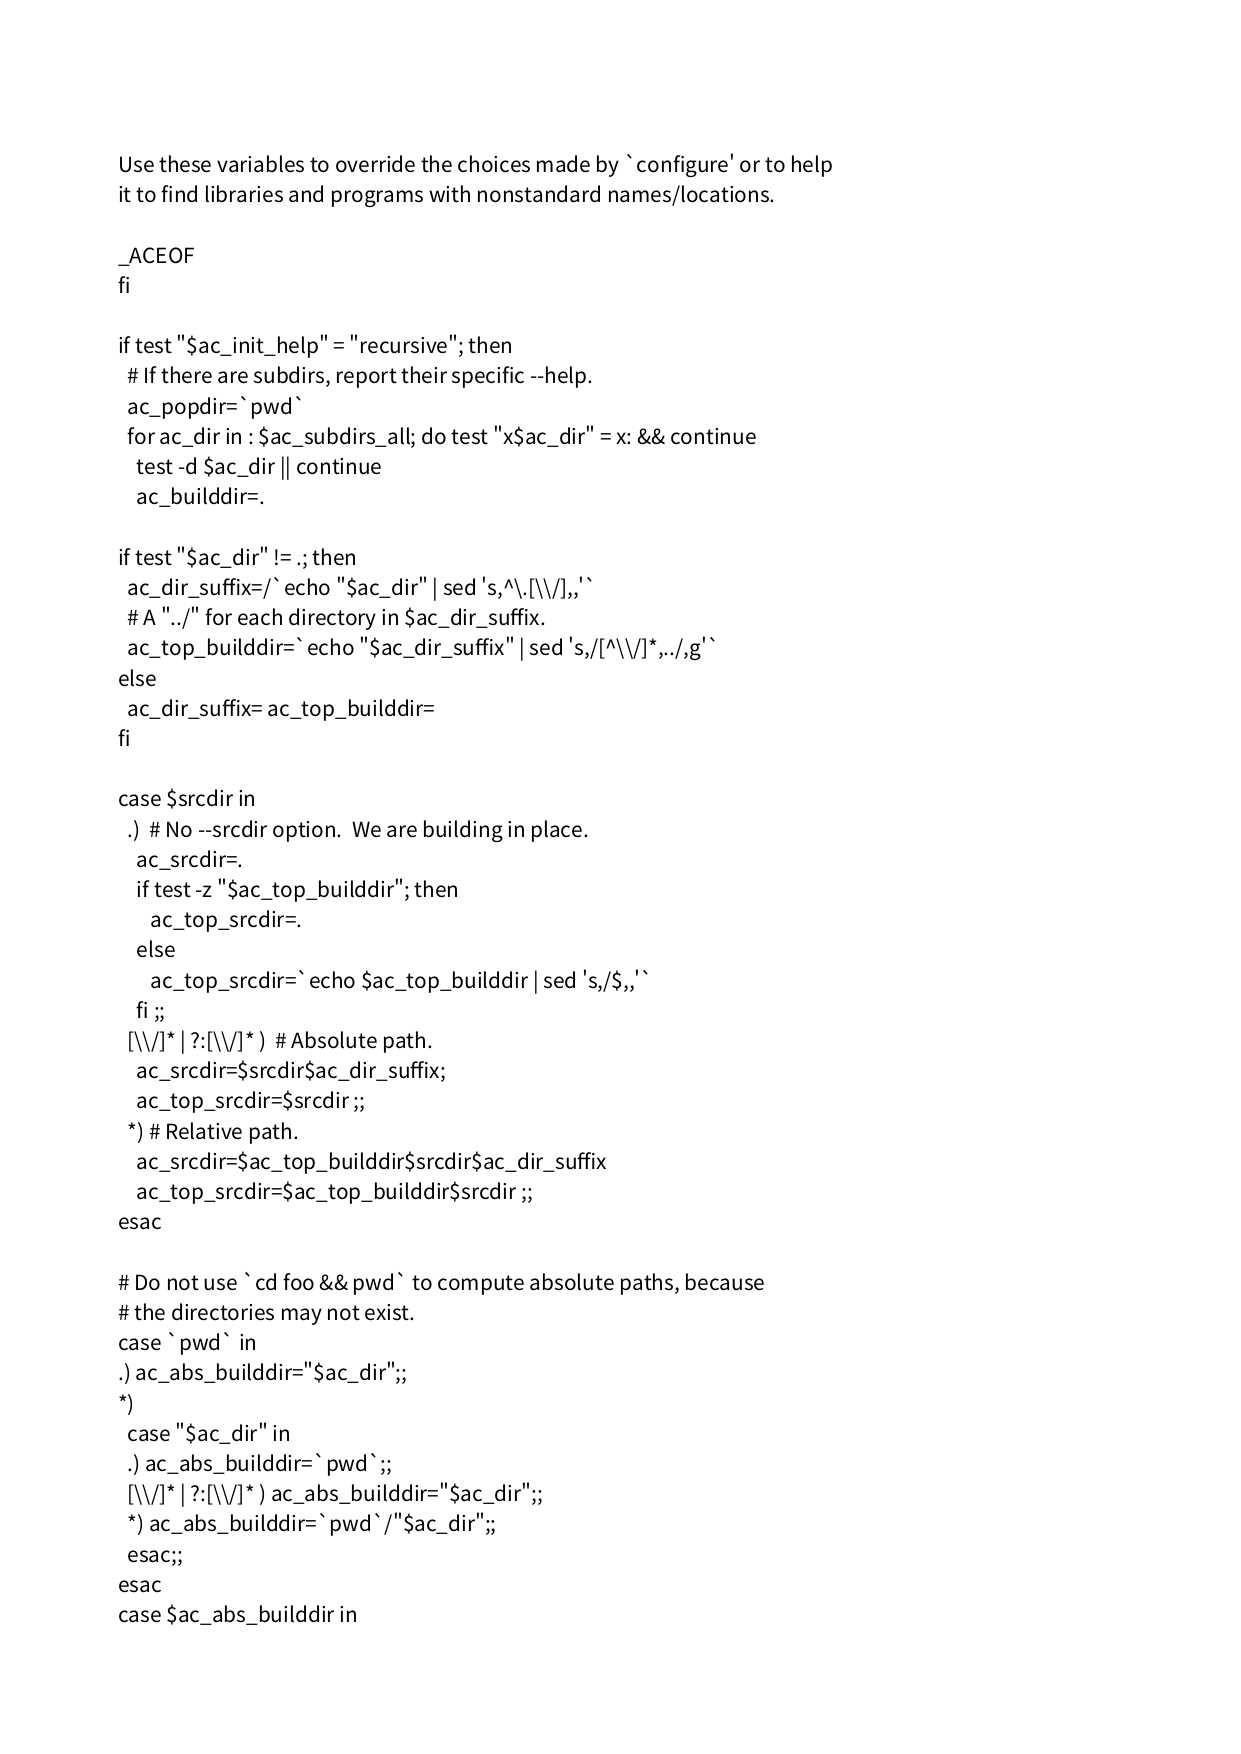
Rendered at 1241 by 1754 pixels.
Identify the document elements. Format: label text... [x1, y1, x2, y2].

text ac_top_srcdir=. [118, 903, 1122, 934]
text *) [118, 1387, 1122, 1417]
text fi ;; [118, 994, 1122, 1024]
text # Do not use `cd foo && pwd` to compute absolute paths, because [118, 1266, 1122, 1296]
text fi [118, 722, 1122, 752]
text ac_top_srcdir=`echo $ac_top_builddir | sed 's,/$,,'` [118, 964, 1122, 994]
text ac_srcdir=. [118, 843, 1122, 873]
text # A "../" for each directory in $ac_dir_suffix. [118, 601, 1122, 632]
text Use these variables to override the choices made by `configure' or to help [118, 148, 1122, 178]
text esac [118, 1568, 1122, 1598]
text for ac_dir in : $ac_subdirs_all; do test "x$ac_dir" = x: && continue [118, 420, 1122, 450]
text _ACEOF [118, 239, 1122, 269]
text ac_dir_suffix= ac_top_builddir= [118, 692, 1122, 722]
text else [118, 934, 1122, 964]
text esac;; [118, 1538, 1122, 1568]
text [\\/]* | ?:[\\/]* ) # Absolute path. [118, 1024, 1122, 1054]
text .) ac_abs_builddir=`pwd`;; [118, 1447, 1122, 1477]
text test -d $ac_dir || continue [118, 450, 1122, 481]
text if test "$ac_init_help" = "recursive"; then [118, 329, 1122, 360]
text ac_dir_suffix=/`echo "$ac_dir" | sed 's,^\.[\\/],,'` [118, 571, 1122, 601]
text ac_top_srcdir=$srcdir ;; [118, 1085, 1122, 1115]
text .) ac_abs_builddir="$ac_dir";; [118, 1357, 1122, 1387]
text fi [118, 269, 1122, 299]
text [\\/]* | ?:[\\/]* ) ac_abs_builddir="$ac_dir";; [118, 1477, 1122, 1508]
text case $srcdir in [118, 783, 1122, 813]
text esac [118, 1206, 1122, 1236]
text it to find libraries and programs with nonstandard names/locations. [118, 178, 1122, 209]
text # the directories may not exist. [118, 1296, 1122, 1326]
text case $ac_abs_builddir in [118, 1598, 1122, 1628]
text case `pwd` in [118, 1326, 1122, 1357]
text ac_builddir=. [118, 481, 1122, 511]
text case "$ac_dir" in [118, 1417, 1122, 1447]
text *) # Relative path. [118, 1115, 1122, 1145]
text ac_top_srcdir=$ac_top_builddir$srcdir ;; [118, 1175, 1122, 1206]
text ac_srcdir=$srcdir$ac_dir_suffix; [118, 1054, 1122, 1085]
text ac_popdir=`pwd` [118, 390, 1122, 420]
text *) ac_abs_builddir=`pwd`/"$ac_dir";; [118, 1508, 1122, 1538]
text if test "$ac_dir" != .; then [118, 541, 1122, 571]
text else [118, 662, 1122, 692]
text ac_srcdir=$ac_top_builddir$srcdir$ac_dir_suffix [118, 1145, 1122, 1175]
text .) # No --srcdir option. We are building in place. [118, 813, 1122, 843]
text if test -z "$ac_top_builddir"; then [118, 873, 1122, 903]
text # If there are subdirs, report their specific --help. [118, 360, 1122, 390]
text ac_top_builddir=`echo "$ac_dir_suffix" | sed 's,/[^\\/]*,../,g'` [118, 632, 1122, 662]
